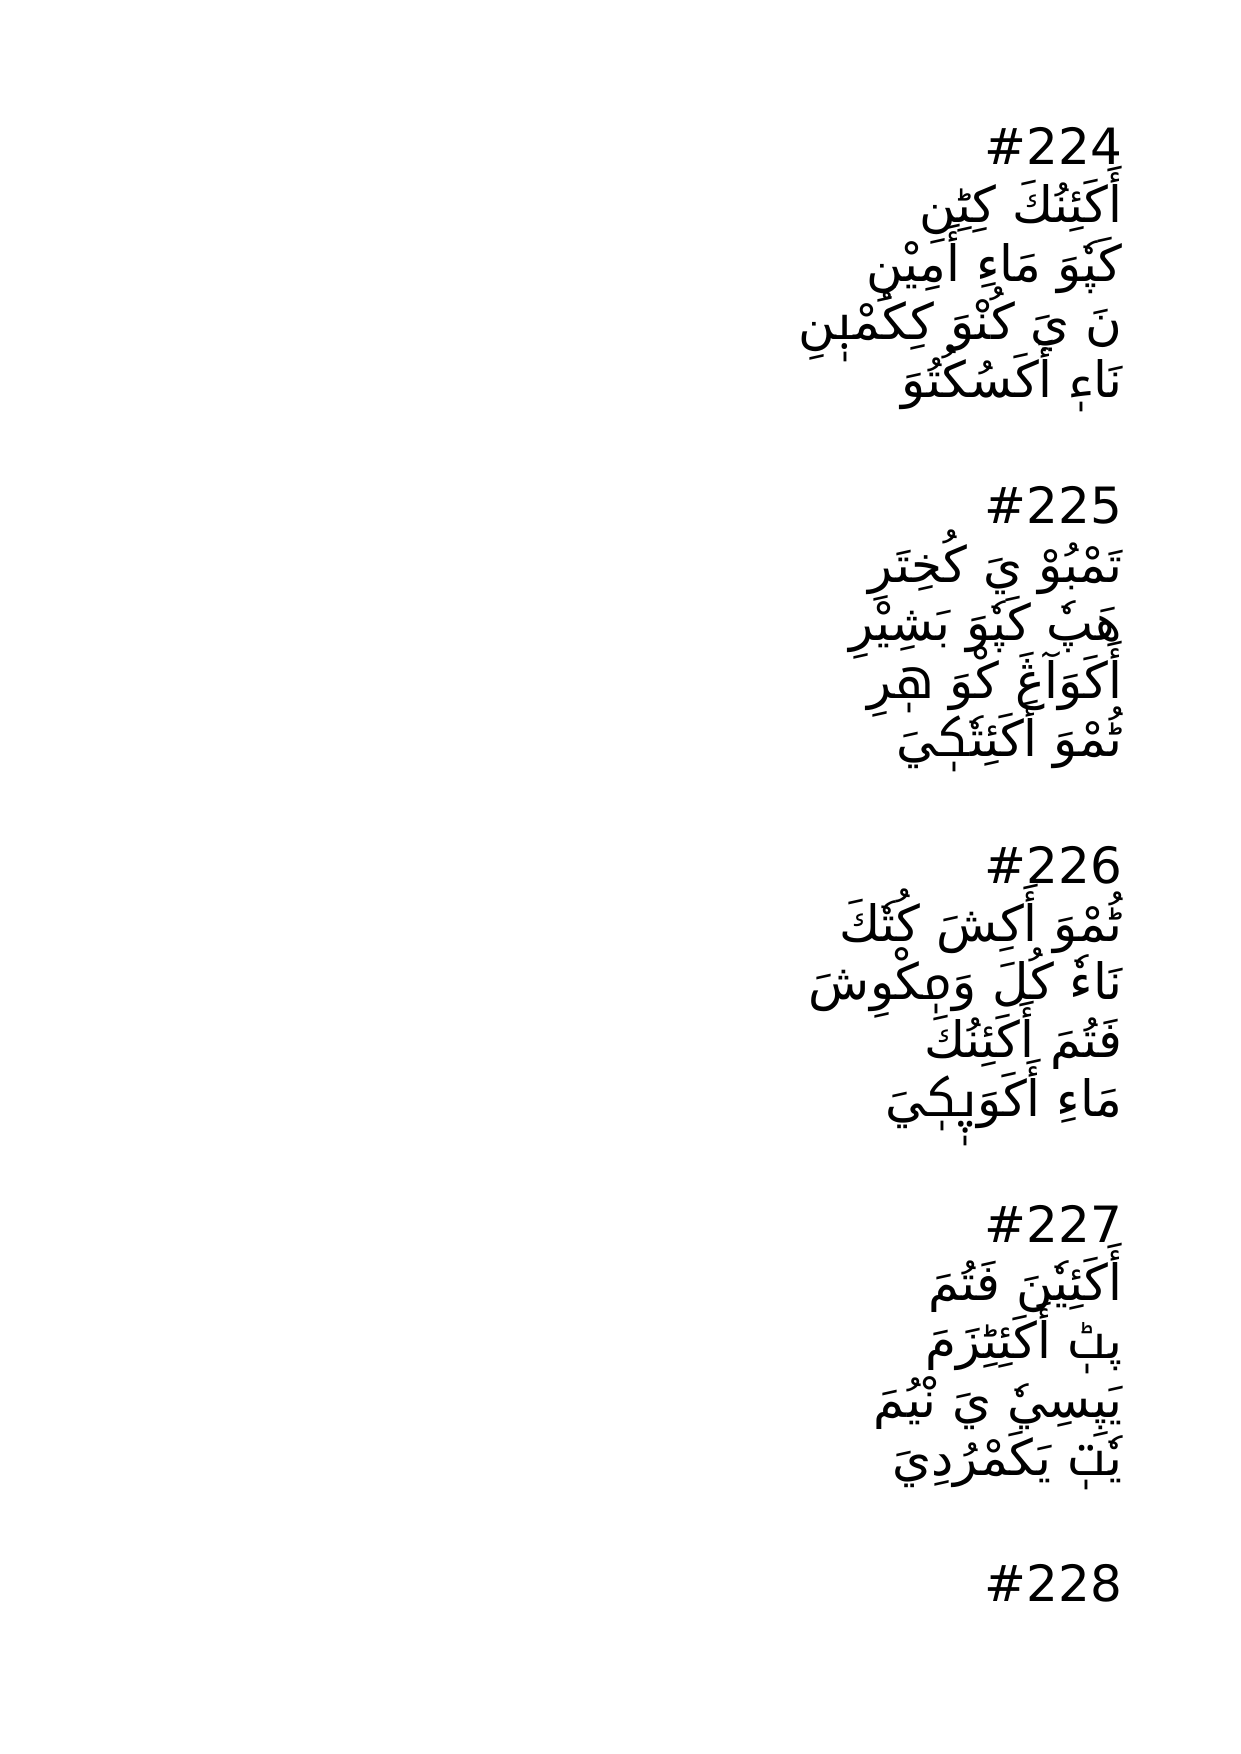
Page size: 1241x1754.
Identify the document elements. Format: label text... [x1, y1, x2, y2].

text پٹٖ أَكَئِٹِزَمَ [118, 1312, 1122, 1371]
text تَمْبُوْ يَ كُخِتَرِ [118, 536, 1122, 594]
text أَكَئِنُكَ كِٹِنِ [118, 176, 1122, 234]
text نَاءٗ كُلَ وَمٖكْوِشَ [118, 953, 1122, 1011]
text هَپٗ كَپٗوَ بَشِيْرِ [118, 594, 1122, 652]
text #225 [118, 477, 1122, 536]
text #224 [118, 118, 1122, 176]
text نَ يَ كُنْوَ كِكٗمْبٖنِ [118, 293, 1122, 351]
text #226 [118, 837, 1122, 895]
text ٹُمْوَ أَكَئِتٗكٖيَ [118, 710, 1122, 768]
text يٗتٖ يَكَمْرُدِيَ [118, 1429, 1122, 1487]
text أَكَئِيٗنَ فَتُمَ [118, 1254, 1122, 1312]
text يَپِسِيٗ يَ نْيُمَ [118, 1371, 1122, 1429]
text #227 [118, 1196, 1122, 1254]
text مَاءِ أَكَوَپٖكٖيَ [118, 1069, 1122, 1128]
text نَاءٖ أَكَسُكُتُوَ [118, 351, 1122, 409]
text أَكَوَآڠَ كْوَ هٖرِ [118, 652, 1122, 710]
text ٹُمْوَ أَكِشَ كُتٗكَ [118, 895, 1122, 953]
text كَپٗوَ مَاءِ أَمِيْنِ [118, 234, 1122, 293]
text فَتُمَ أَكَئِنُكَ [118, 1011, 1122, 1069]
text #228 [118, 1555, 1122, 1613]
